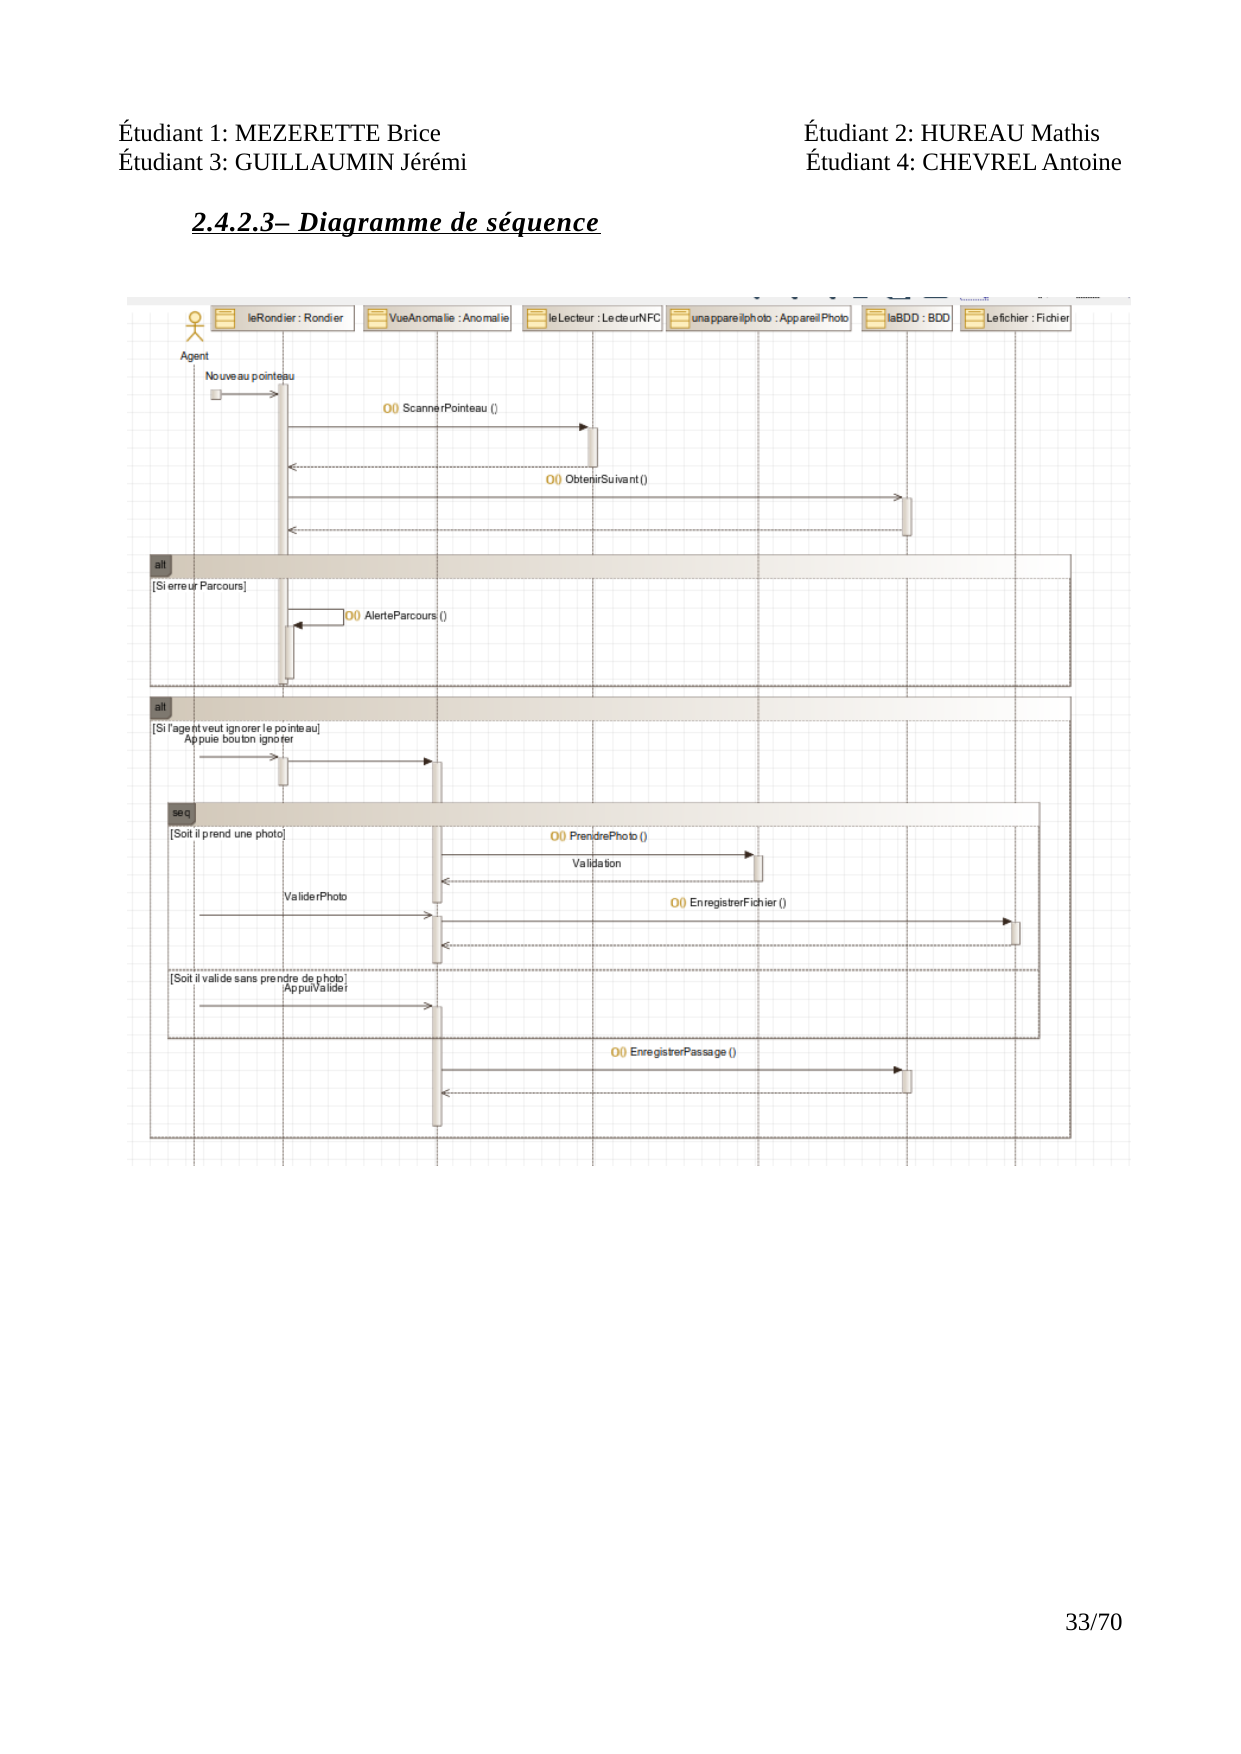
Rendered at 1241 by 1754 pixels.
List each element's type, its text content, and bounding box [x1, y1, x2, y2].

subtitle 2.4.2.3– Diagramme de séquence [118, 205, 1122, 237]
picture [127, 297, 1131, 1166]
